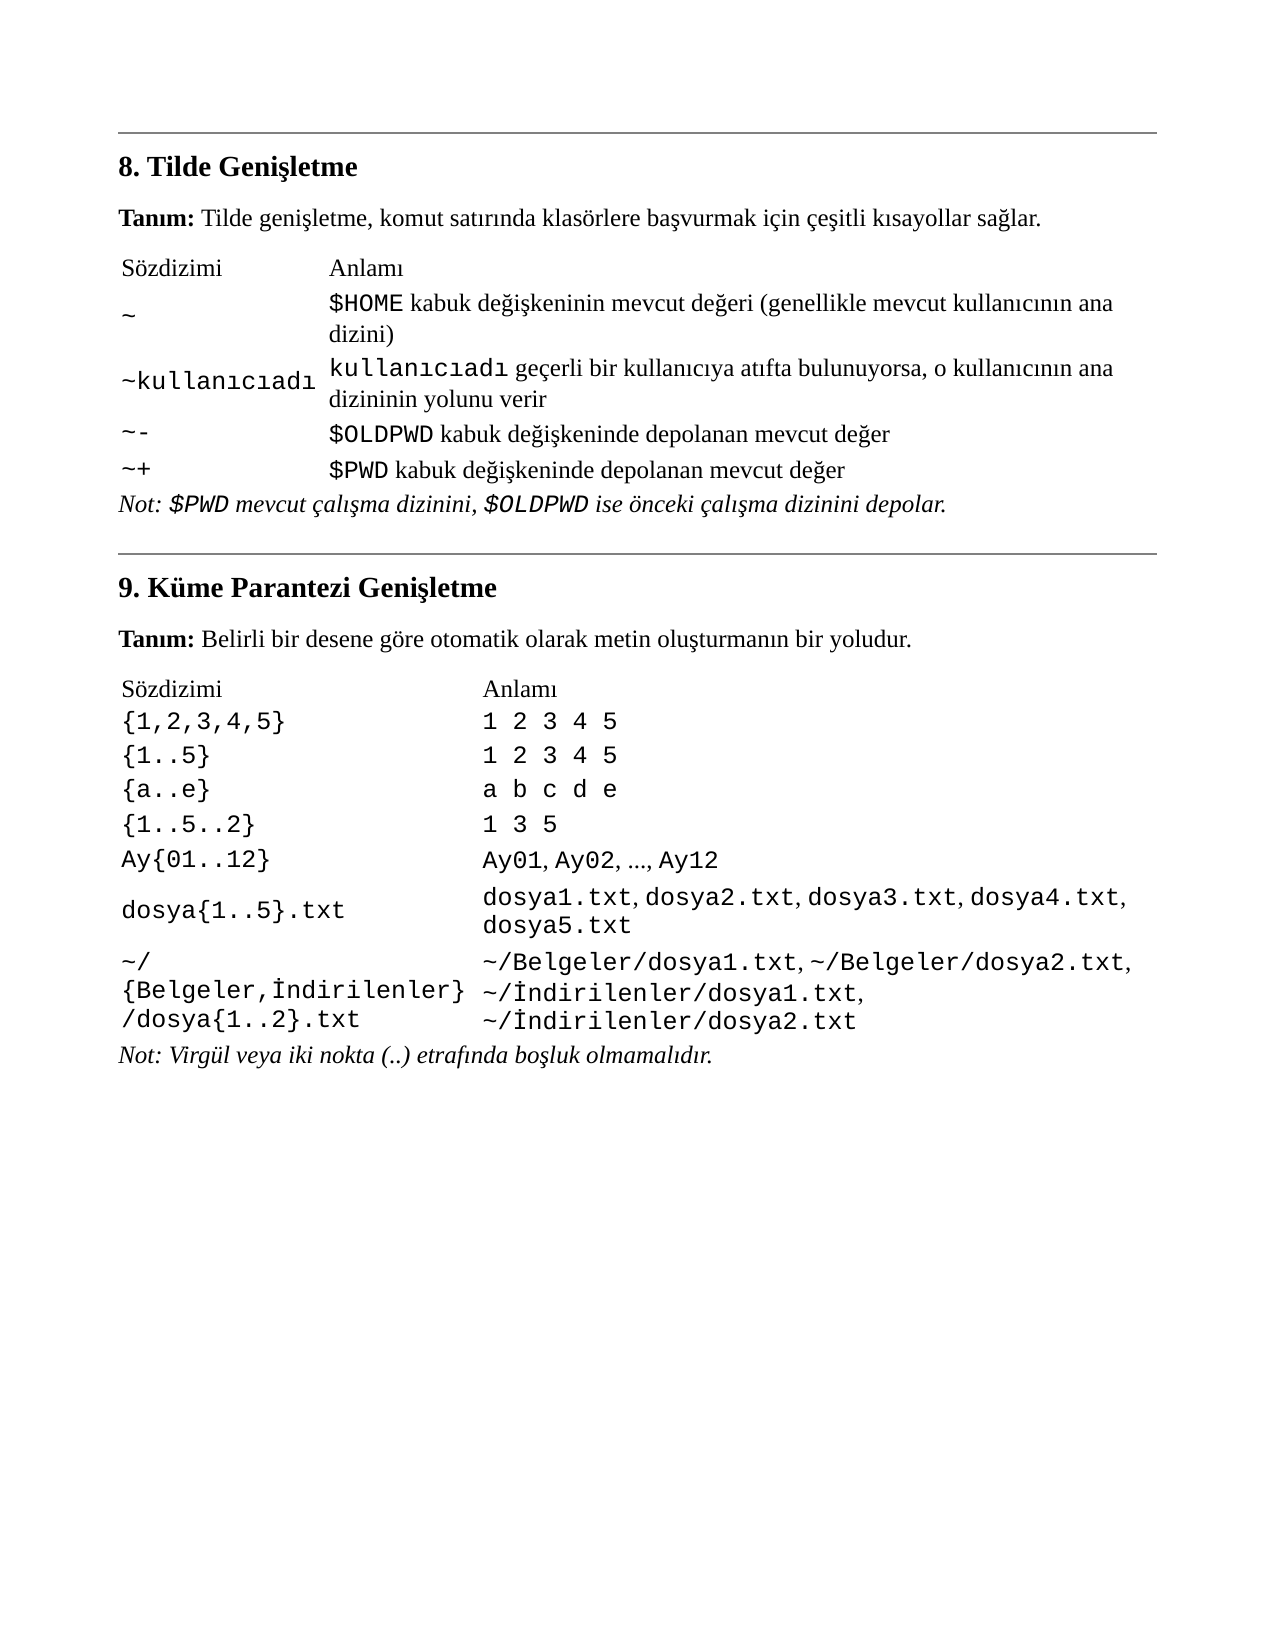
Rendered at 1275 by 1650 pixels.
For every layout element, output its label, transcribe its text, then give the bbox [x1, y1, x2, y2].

table_cell ~- [118, 416, 326, 452]
table_cell 1 2 3 4 5 [480, 740, 1157, 774]
text Not: Virgül veya iki nokta (..) etrafında boşluk olmamalıdır. [118, 1040, 1157, 1069]
table_header Sözdizimi [118, 671, 479, 706]
text Not: $PWD mevcut çalışma dizinini, $OLDPWD ise önceki çalışma dizinini depolar. [118, 489, 1157, 520]
table_cell {a..e} [118, 774, 479, 808]
table_cell {1,2,3,4,5} [118, 706, 479, 740]
table_cell Ay01, Ay02, ..., Ay12 [480, 843, 1157, 879]
table_cell 1 2 3 4 5 [480, 706, 1157, 740]
table_header Anlamı [326, 250, 1157, 285]
table_cell {1..5..2} [118, 808, 479, 842]
table_cell 1 3 5 [480, 808, 1157, 842]
table_cell ~ [118, 285, 326, 350]
table_cell $HOME kabuk değişkeninin mevcut değeri (genellikle mevcut kullanıcının ana dizini) [326, 285, 1157, 350]
table_cell ~/{Belgeler,İndirilenler}/dosya{1..2}.txt [118, 944, 479, 1040]
table_cell ~kullanıcıadı [118, 350, 326, 416]
table_cell ~+ [118, 453, 326, 489]
table_cell {1..5} [118, 740, 479, 774]
text Tanım: Belirli bir desene göre otomatik olarak metin oluşturmanın bir yoludur. [118, 624, 1157, 652]
table_header Sözdizimi [118, 250, 326, 285]
table_cell kullanıcıadı geçerli bir kullanıcıya atıfta bulunuyorsa, o kullanıcının ana dizininin yolunu verir [326, 350, 1157, 416]
text Tanım: Tilde genişletme, komut satırında klasörlere başvurmak için çeşitli kısayollar sağlar. [118, 203, 1157, 231]
subtitle 9. Küme Parantezi Genişletme [118, 571, 1157, 604]
subtitle 8. Tilde Genişletme [118, 149, 1157, 183]
table_cell Ay{01..12} [118, 843, 479, 879]
table_header Anlamı [480, 671, 1157, 706]
table_cell $PWD kabuk değişkeninde depolanan mevcut değer [326, 453, 1157, 489]
table_cell a b c d e [480, 774, 1157, 808]
table_cell ~/Belgeler/dosya1.txt, ~/Belgeler/dosya2.txt, ~/İndirilenler/dosya1.txt, ~/İndirilenler/dosya2.txt [480, 944, 1157, 1040]
table_cell $OLDPWD kabuk değişkeninde depolanan mevcut değer [326, 416, 1157, 452]
table_cell dosya{1..5}.txt [118, 879, 479, 944]
table_cell dosya1.txt, dosya2.txt, dosya3.txt, dosya4.txt, dosya5.txt [480, 879, 1157, 944]
